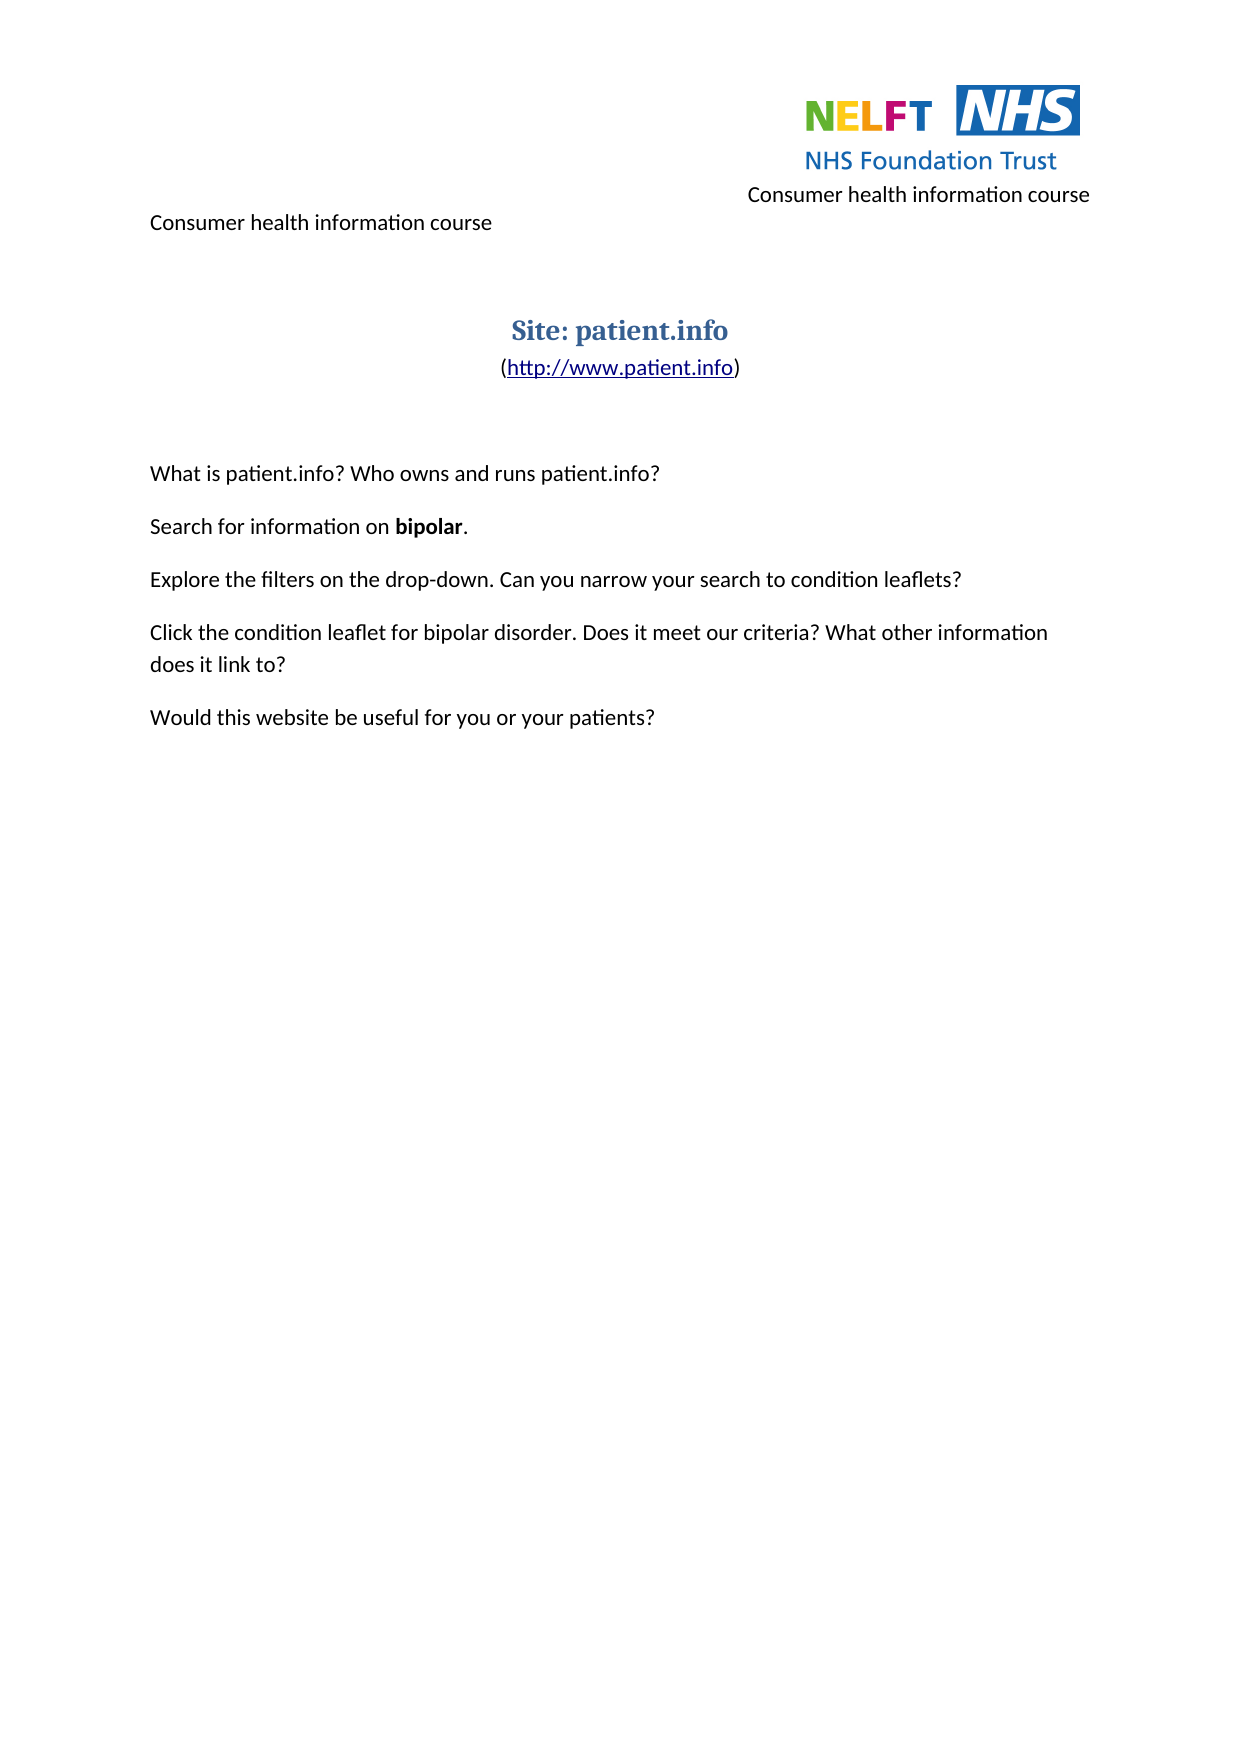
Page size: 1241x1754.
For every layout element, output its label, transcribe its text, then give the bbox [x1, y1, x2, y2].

text Click the condition leaflet for bipolar disorder. Does it meet our criteria? What other information does it link to? [150, 618, 1090, 678]
text What is patient.info? Who owns and runs patient.info? [150, 459, 1090, 487]
text Explore the filters on the drop-down. Can you narrow your search to condition leaflets? [150, 565, 1090, 593]
text Search for information on bipolar. [150, 512, 1090, 540]
subtitle Site: patient.info [150, 314, 1090, 348]
text (http://www.patient.info) [150, 353, 1090, 381]
text Would this website be useful for you or your patients? [150, 703, 1090, 731]
